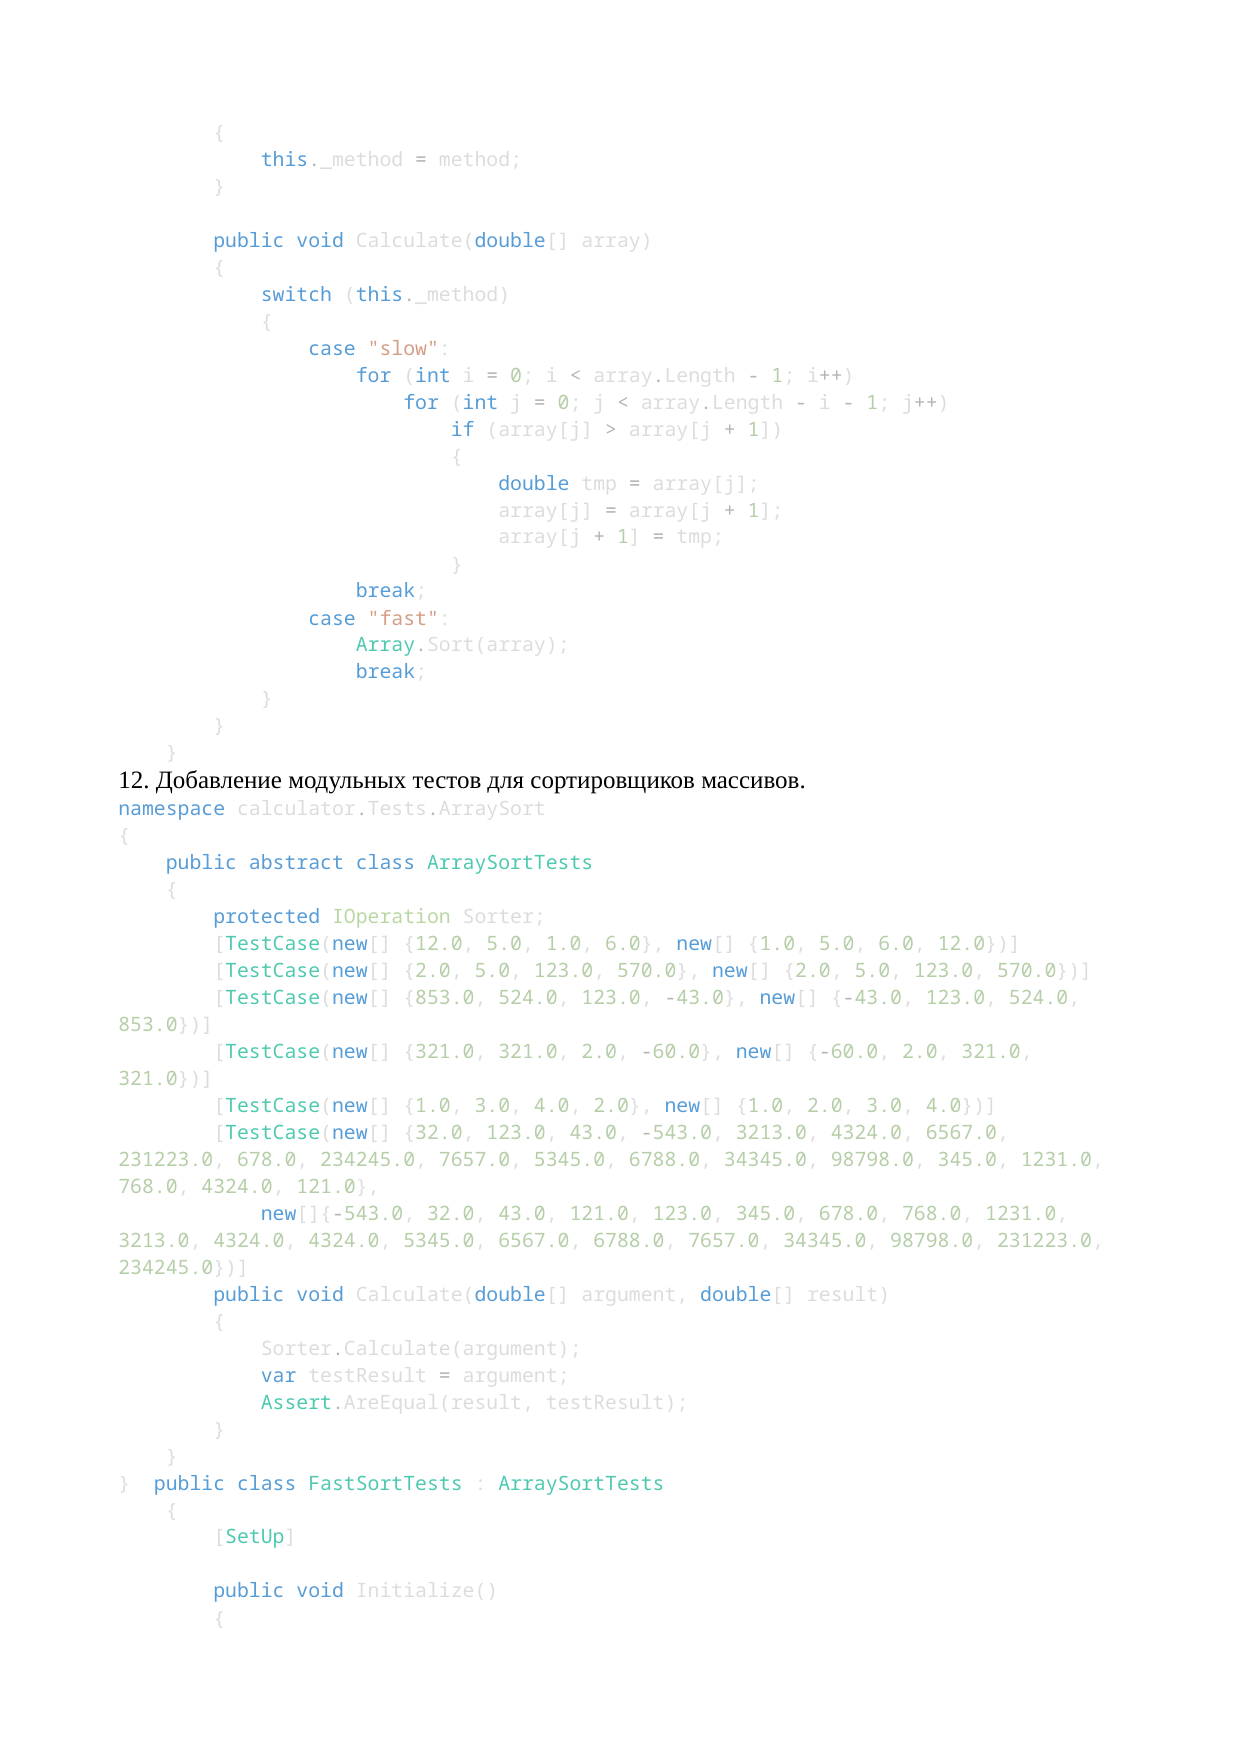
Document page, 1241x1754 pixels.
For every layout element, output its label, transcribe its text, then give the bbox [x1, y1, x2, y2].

text { [118, 821, 1122, 848]
text [TestCase(new[] {12.0, 5.0, 1.0, 6.0}, new[] {1.0, 5.0, 6.0, 12.0})] [118, 929, 1122, 956]
text array[j + 1] = tmp; [118, 523, 1122, 550]
text Assert.AreEqual(result, testResult); [118, 1388, 1122, 1415]
text } [118, 739, 1122, 766]
text { [118, 118, 1122, 145]
text public abstract class ArraySortTests [118, 848, 1122, 875]
text } public class FastSortTests : ArraySortTests [118, 1469, 1122, 1496]
text 12. Добавление модульных тестов для сортировщиков массивов. [118, 766, 1122, 794]
text } [118, 1415, 1122, 1442]
text break; [118, 577, 1122, 604]
text Sorter.Calculate(argument); [118, 1334, 1122, 1361]
text [TestCase(new[] {2.0, 5.0, 123.0, 570.0}, new[] {2.0, 5.0, 123.0, 570.0})] [118, 956, 1122, 983]
text array[j] = array[j + 1]; [118, 496, 1122, 523]
text } [118, 1442, 1122, 1469]
text switch (this._method) [118, 280, 1122, 307]
text for (int i = 0; i < array.Length - 1; i++) [118, 361, 1122, 388]
text new[]{-543.0, 32.0, 43.0, 121.0, 123.0, 345.0, 678.0, 768.0, 1231.0, 3213.0, 4324.0, 4324.0, 5345.0, 6567.0, 6788.0, 7657.0, 34345.0, 98798.0, 231223.0, 234245.0})] [118, 1199, 1122, 1280]
text case "fast": [118, 604, 1122, 631]
text [TestCase(new[] {32.0, 123.0, 43.0, -543.0, 3213.0, 4324.0, 6567.0, 231223.0, 678.0, 234245.0, 7657.0, 5345.0, 6788.0, 34345.0, 98798.0, 345.0, 1231.0, 768.0, 4324.0, 121.0}, [118, 1118, 1122, 1199]
text public void Calculate(double[] argument, double[] result) [118, 1280, 1122, 1307]
text public void Calculate(double[] array) [118, 226, 1122, 253]
text } [118, 712, 1122, 739]
text public void Initialize() [118, 1577, 1122, 1604]
text protected IOperation Sorter; [118, 902, 1122, 929]
text for (int j = 0; j < array.Length - i - 1; j++) [118, 388, 1122, 415]
text { [118, 1496, 1122, 1523]
text [TestCase(new[] {853.0, 524.0, 123.0, -43.0}, new[] {-43.0, 123.0, 524.0, 853.0})] [118, 983, 1122, 1037]
text namespace calculator.Tests.ArraySort [118, 794, 1122, 821]
text { [118, 442, 1122, 469]
text } [118, 172, 1122, 199]
text { [118, 253, 1122, 280]
text { [118, 1604, 1122, 1631]
text this._method = method; [118, 145, 1122, 172]
text [TestCase(new[] {1.0, 3.0, 4.0, 2.0}, new[] {1.0, 2.0, 3.0, 4.0})] [118, 1091, 1122, 1118]
text { [118, 1307, 1122, 1334]
text case "slow": [118, 334, 1122, 361]
text { [118, 307, 1122, 334]
text break; [118, 658, 1122, 685]
text if (array[j] > array[j + 1]) [118, 415, 1122, 442]
text Array.Sort(array); [118, 631, 1122, 658]
text } [118, 550, 1122, 577]
text } [118, 685, 1122, 712]
text { [118, 875, 1122, 902]
text var testResult = argument; [118, 1361, 1122, 1388]
text [TestCase(new[] {321.0, 321.0, 2.0, -60.0}, new[] {-60.0, 2.0, 321.0, 321.0})] [118, 1037, 1122, 1091]
text [SetUp] [118, 1523, 1122, 1550]
text double tmp = array[j]; [118, 469, 1122, 496]
